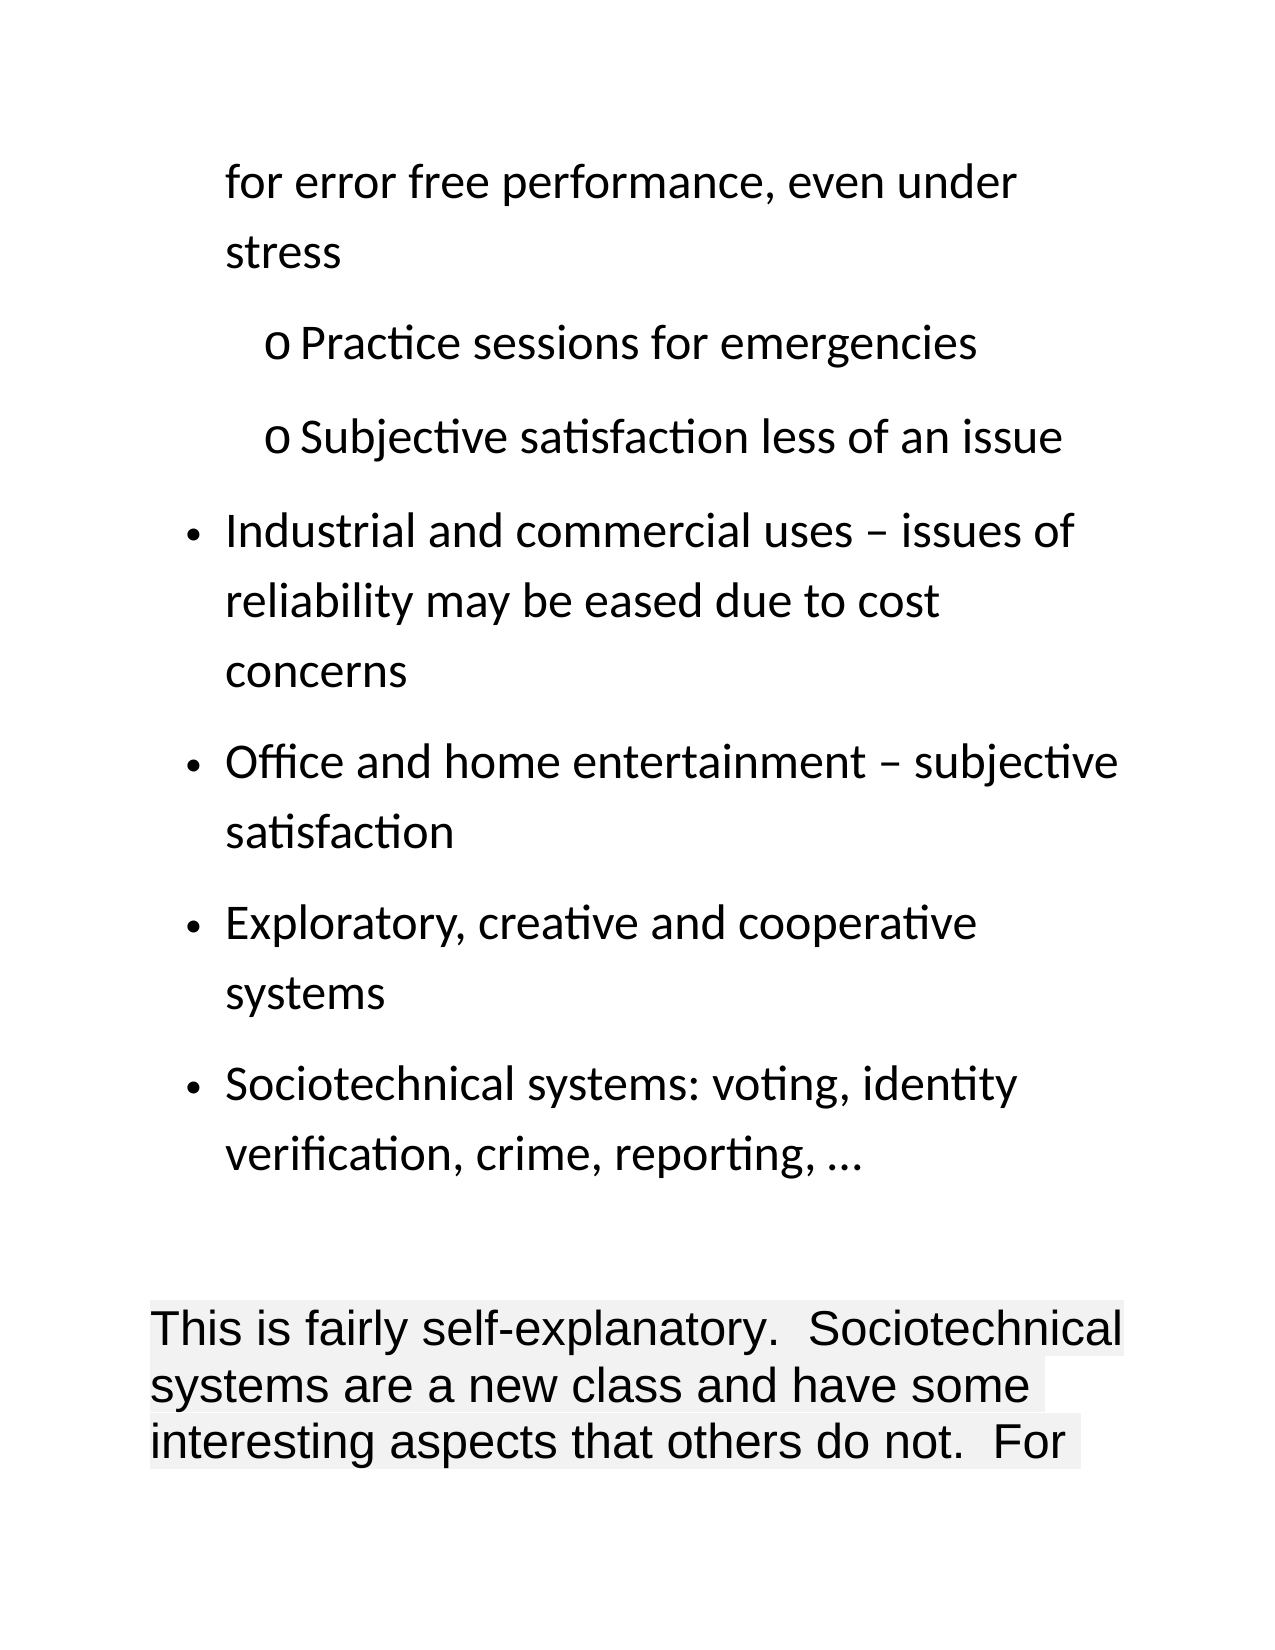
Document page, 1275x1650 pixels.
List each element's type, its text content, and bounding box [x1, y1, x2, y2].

list Sociotechnical systems: voting, identity verification, crime, reporting, … [187, 1052, 1125, 1183]
list Exploratory, creative and cooperative systems [187, 891, 1125, 1022]
list for error free performance, even under stress [187, 150, 1125, 281]
list Office and home entertainment – subjective satisfaction [187, 730, 1125, 861]
list Industrial and commercial uses – issues of reliability may be eased due to cost concerns [187, 499, 1125, 700]
text This is fairly self-explanatory. Sociotechnical systems are a new class and have some interesting aspects that others do not. For [150, 1300, 1125, 1469]
list Subjective satisfaction less of an issue [262, 405, 1125, 468]
list Practice sessions for emergencies [262, 311, 1125, 374]
